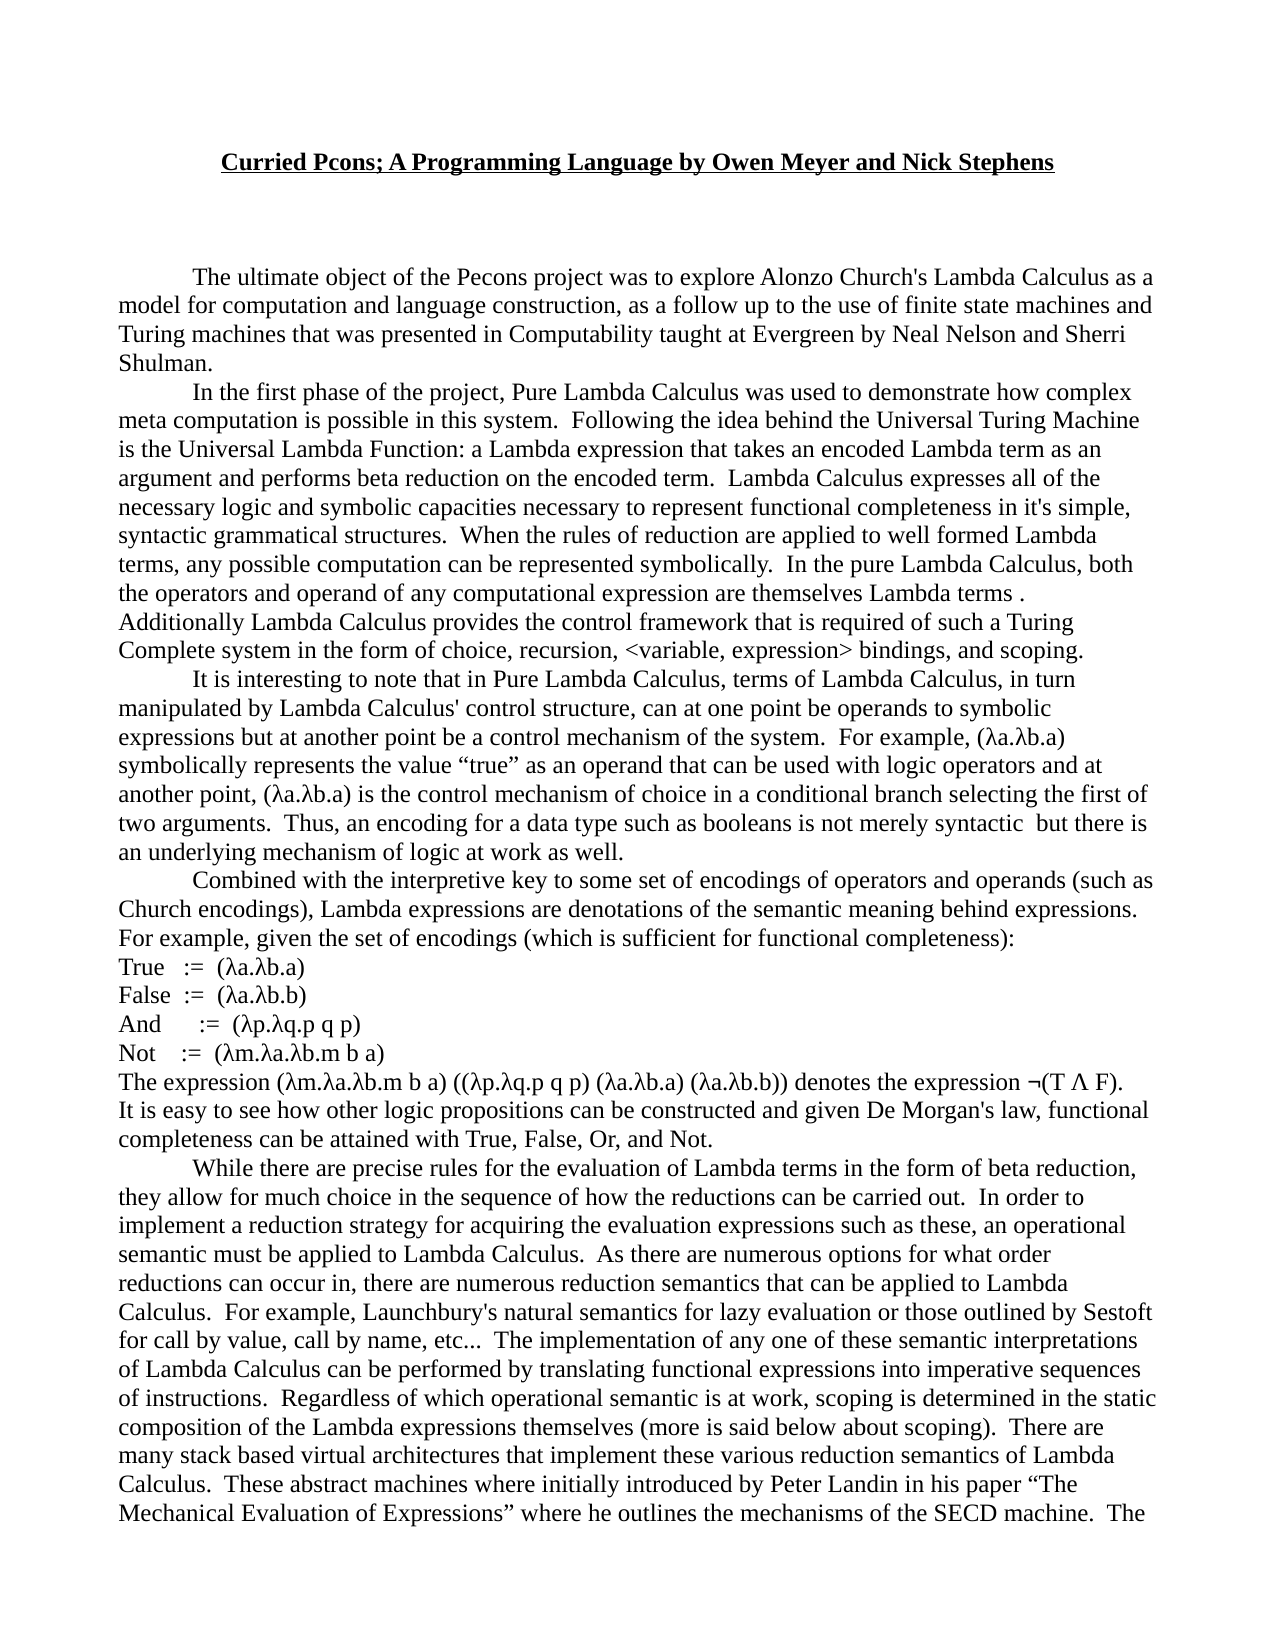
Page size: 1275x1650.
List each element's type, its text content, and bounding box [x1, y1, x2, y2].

text True := (λa.λb.a) [118, 952, 1157, 981]
text Combined with the interpretive key to some set of encodings of operators and operands (such as Church encodings), Lambda expressions are denotations of the semantic meaning behind expressions. For example, given the set of encodings (which is sufficient for functional completeness): [118, 866, 1157, 952]
text In the first phase of the project, Pure Lambda Calculus was used to demonstrate how complex meta computation is possible in this system. Following the idea behind the Universal Turing Machine is the Universal Lambda Function: a Lambda expression that takes an encoded Lambda term as an argument and performs beta reduction on the encoded term. Lambda Calculus expresses all of the necessary logic and symbolic capacities necessary to represent functional completeness in it's simple, syntactic grammatical structures. When the rules of reduction are applied to well formed Lambda terms, any possible computation can be represented symbolically. In the pure Lambda Calculus, both the operators and operand of any computational expression are themselves Lambda terms . Additionally Lambda Calculus provides the control framework that is required of such a Turing Complete system in the form of choice, recursion, <variable, expression> bindings, and scoping. [118, 377, 1157, 664]
text Curried Pcons; A Programming Language by Owen Meyer and Nick Stephens [118, 147, 1157, 176]
text Not := (λm.λa.λb.m b a) [118, 1038, 1157, 1067]
text The ultimate object of the Pecons project was to explore Alonzo Church's Lambda Calculus as a model for computation and language construction, as a follow up to the use of finite state machines and Turing machines that was presented in Computability taught at Evergreen by Neal Nelson and Sherri Shulman. [118, 262, 1157, 377]
text And := (λp.λq.p q p) [118, 1009, 1157, 1038]
text False := (λa.λb.b) [118, 981, 1157, 1009]
text It is interesting to note that in Pure Lambda Calculus, terms of Lambda Calculus, in turn manipulated by Lambda Calculus' control structure, can at one point be operands to symbolic expressions but at another point be a control mechanism of the system. For example, (λa.λb.a) symbolically represents the value “true” as an operand that can be used with logic operators and at another point, (λa.λb.a) is the control mechanism of choice in a conditional branch selecting the first of two arguments. Thus, an encoding for a data type such as booleans is not merely syntactic but there is an underlying mechanism of logic at work as well. [118, 664, 1157, 866]
text The expression (λm.λa.λb.m b a) ((λp.λq.p q p) (λa.λb.a) (λa.λb.b)) denotes the expression ¬(T Λ F). It is easy to see how other logic propositions can be constructed and given De Morgan's law, functional completeness can be attained with True, False, Or, and Not. [118, 1067, 1157, 1153]
text While there are precise rules for the evaluation of Lambda terms in the form of beta reduction, they allow for much choice in the sequence of how the reductions can be carried out. In order to implement a reduction strategy for acquiring the evaluation expressions such as these, an operational semantic must be applied to Lambda Calculus. As there are numerous options for what order reductions can occur in, there are numerous reduction semantics that can be applied to Lambda Calculus. For example, Launchbury's natural semantics for lazy evaluation or those outlined by Sestoft for call by value, call by name, etc... The implementation of any one of these semantic interpretations of Lambda Calculus can be performed by translating functional expressions into imperative sequences of instructions. Regardless of which operational semantic is at work, scoping is determined in the static composition of the Lambda expressions themselves (more is said below about scoping). There are many stack based virtual architectures that implement these various reduction semantics of Lambda Calculus. These abstract machines where initially introduced by Peter Landin in his paper “The Mechanical Evaluation of Expressions” where he outlines the mechanisms of the SECD machine. The [118, 1153, 1157, 1527]
